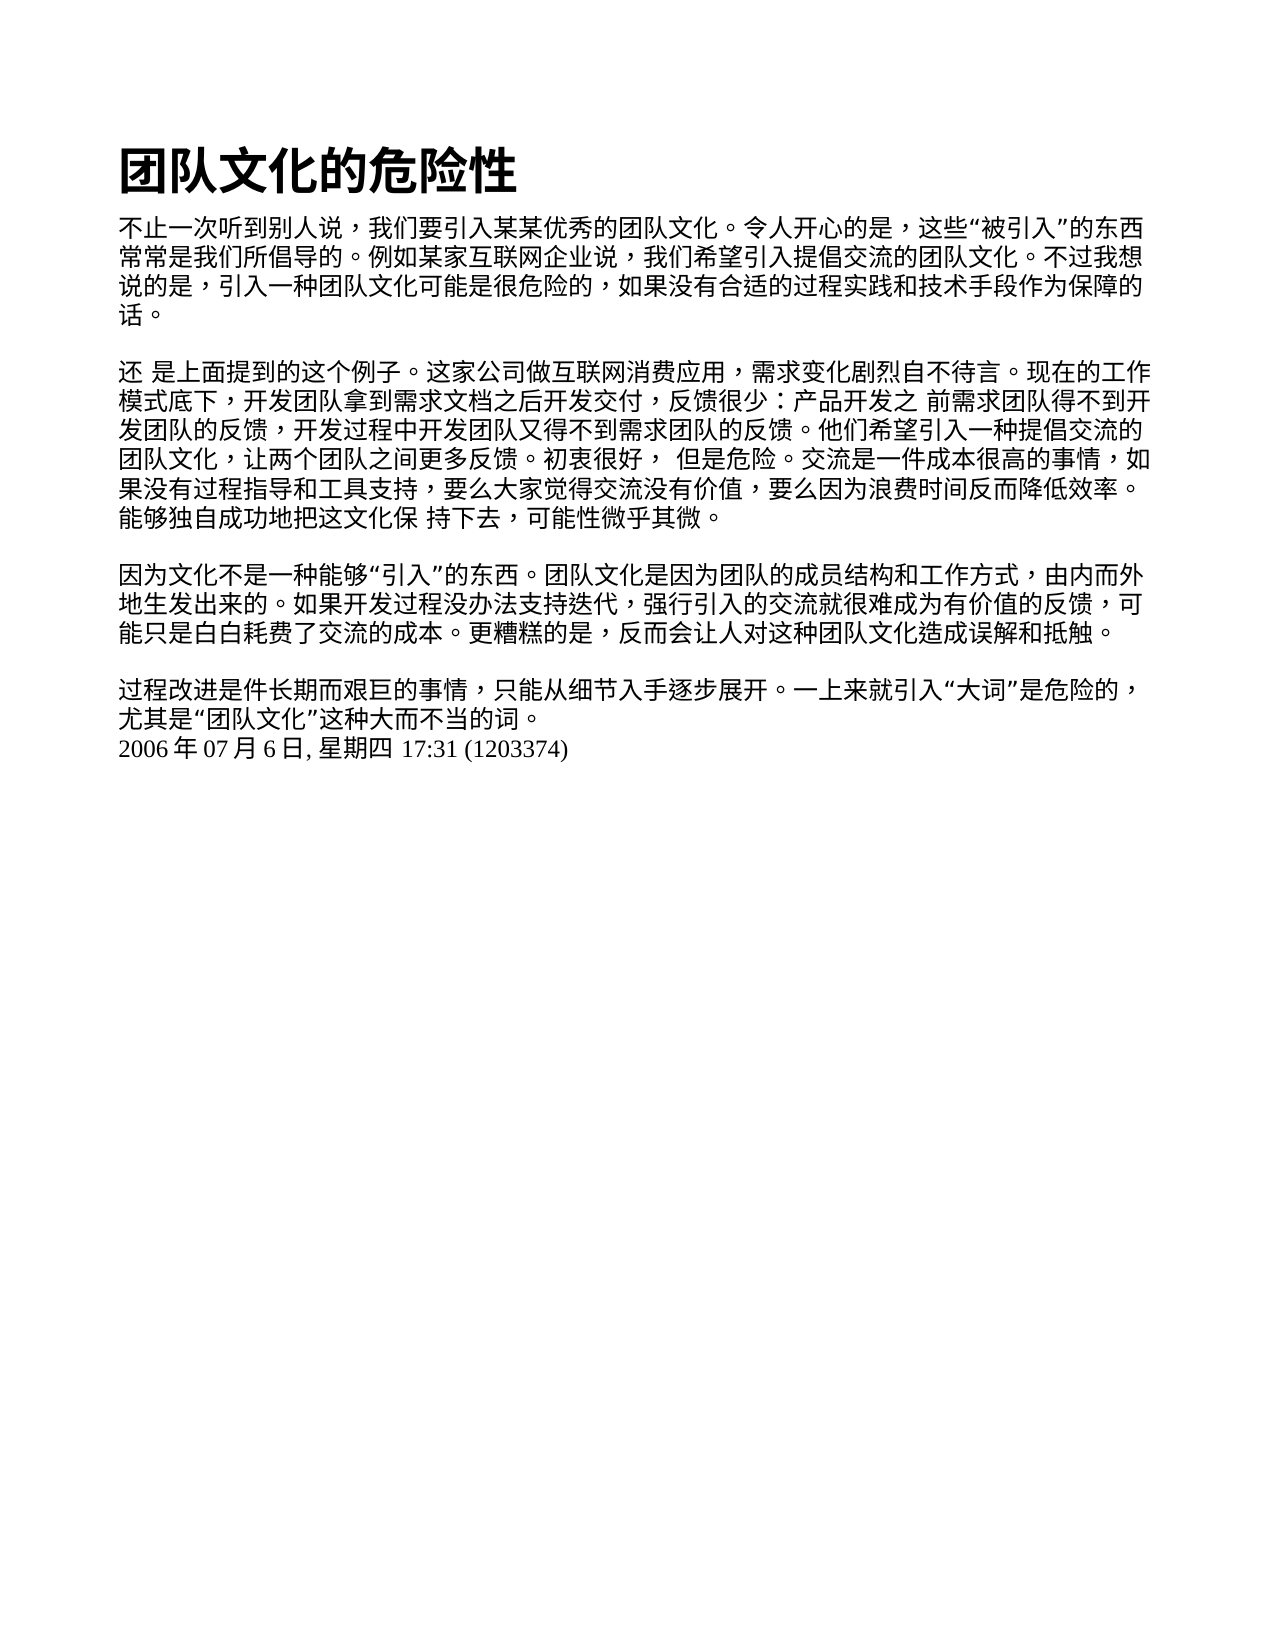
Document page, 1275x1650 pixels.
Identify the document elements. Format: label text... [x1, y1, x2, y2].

text 2006年07月6日, 星期四 17:31 (1203374) [118, 734, 1157, 764]
text 不止一次听到别人说，我们要引入某某优秀的团队文化。令人开心的是，这些“被引入”的东西常常是我们所倡导的。例如某家互联网企业说，我们希望引入提倡交流的团队文化。不过我想说的是，引入一种团队文化可能是很危险的，如果没有合适的过程实践和技术手段作为保障的话。 还 是上面提到的这个例子。这家公司做互联网消费应用，需求变化剧烈自不待言。现在的工作模式底下，开发团队拿到需求文档之后开发交付，反馈很少：产品开发之 前需求团队得不到开发团队的反馈，开发过程中开发团队又得不到需求团队的反馈。他们希望引入一种提倡交流的团队文化，让两个团队之间更多反馈。初衷很好， 但是危险。交流是一件成本很高的事情，如果没有过程指导和工具支持，要么大家觉得交流没有价值，要么因为浪费时间反而降低效率。能够独自成功地把这文化保 持下去，可能性微乎其微。 因为文化不是一种能够“引入”的东西。团队文化是因为团队的成员结构和工作方式，由内而外地生发出来的。如果开发过程没办法支持迭代，强行引入的交流就很难成为有价值的反馈，可能只是白白耗费了交流的成本。更糟糕的是，反而会让人对这种团队文化造成误解和抵触。 过程改进是件长期而艰巨的事情，只能从细节入手逐步展开。一上来就引入“大词”是危险的，尤其是“团队文化”这种大而不当的词。 [118, 214, 1157, 734]
subtitle 团队文化的危险性 [118, 143, 1157, 201]
